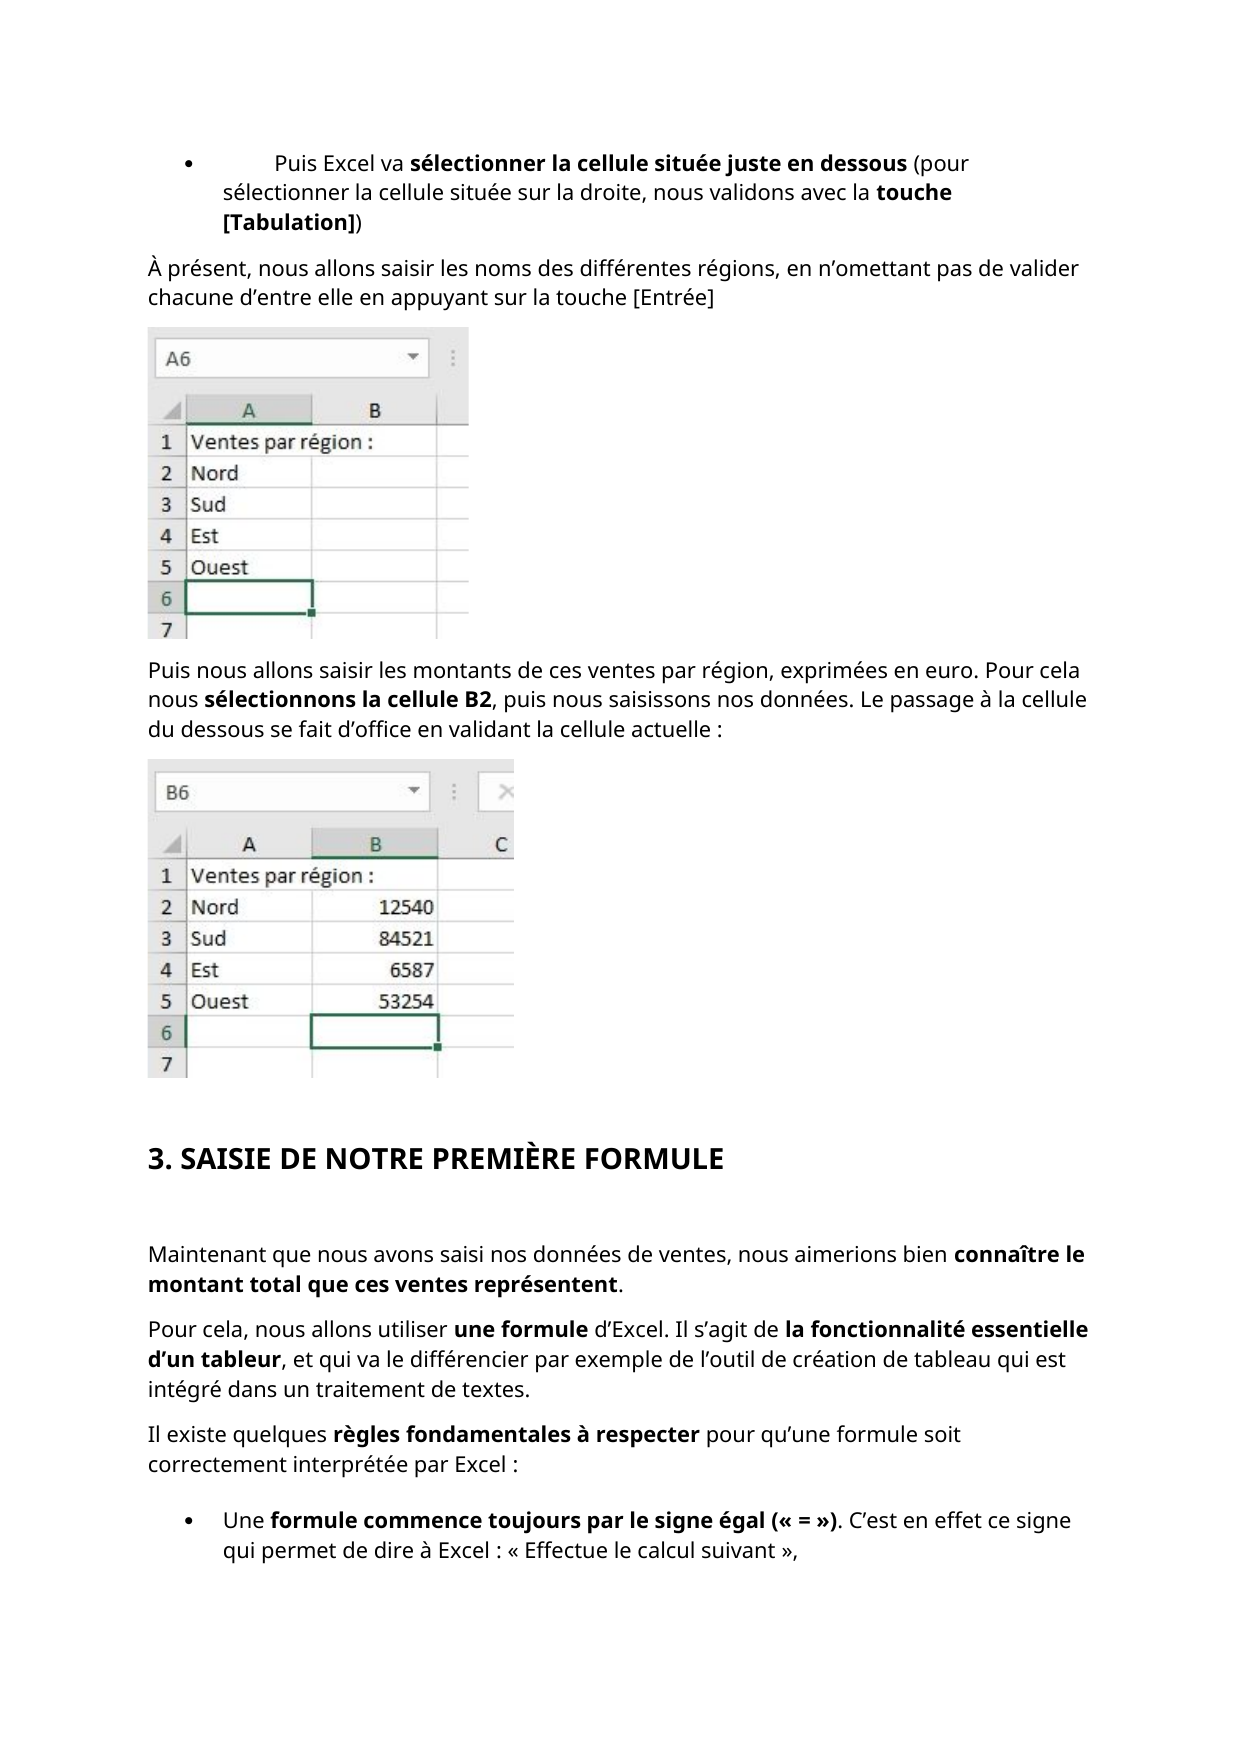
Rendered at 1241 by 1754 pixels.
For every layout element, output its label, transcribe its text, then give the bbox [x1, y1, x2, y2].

list Puis Excel va sélectionner la cellule située juste en dessous (pour sélectionner la cellule située sur la droite, nous validons avec la touche [Tabulation]) [185, 148, 1093, 237]
text Pour cela, nous allons utiliser une formule d’Excel. Il s’agit de la fonctionnalité essentielle d’un tableur, et qui va le différencier par exemple de l’outil de création de tableau qui est intégré dans un traitement de textes. [148, 1314, 1093, 1403]
text À présent, nous allons saisir les noms des différentes régions, en n’omettant pas de valider chacune d’entre elle en appuyant sur la touche [Entrée] [148, 253, 1093, 312]
text Puis nous allons saisir les montants de ces ventes par région, exprimées en euro. Pour cela nous sélectionnons la cellule B2, puis nous saisissons nos données. Le passage à la cellule du dessous se fait d’office en validant la cellule actuelle : [148, 655, 1093, 744]
text Il existe quelques règles fondamentales à respecter pour qu’une formule soit correctement interprétée par Excel : [148, 1419, 1093, 1479]
list Une formule commence toujours par le signe égal (« = »). C’est en effet ce signe qui permet de dire à Excel : « Effectue le calcul suivant », [185, 1505, 1093, 1564]
picture [147, 327, 469, 639]
picture [147, 759, 514, 1078]
text Maintenant que nous avons saisi nos données de ventes, nous aimerions bien connaître le montant total que ces ventes représentent. [148, 1239, 1093, 1298]
text 3. SAISIE DE NOTRE PREMIÈRE FORMULE [148, 1138, 1093, 1178]
